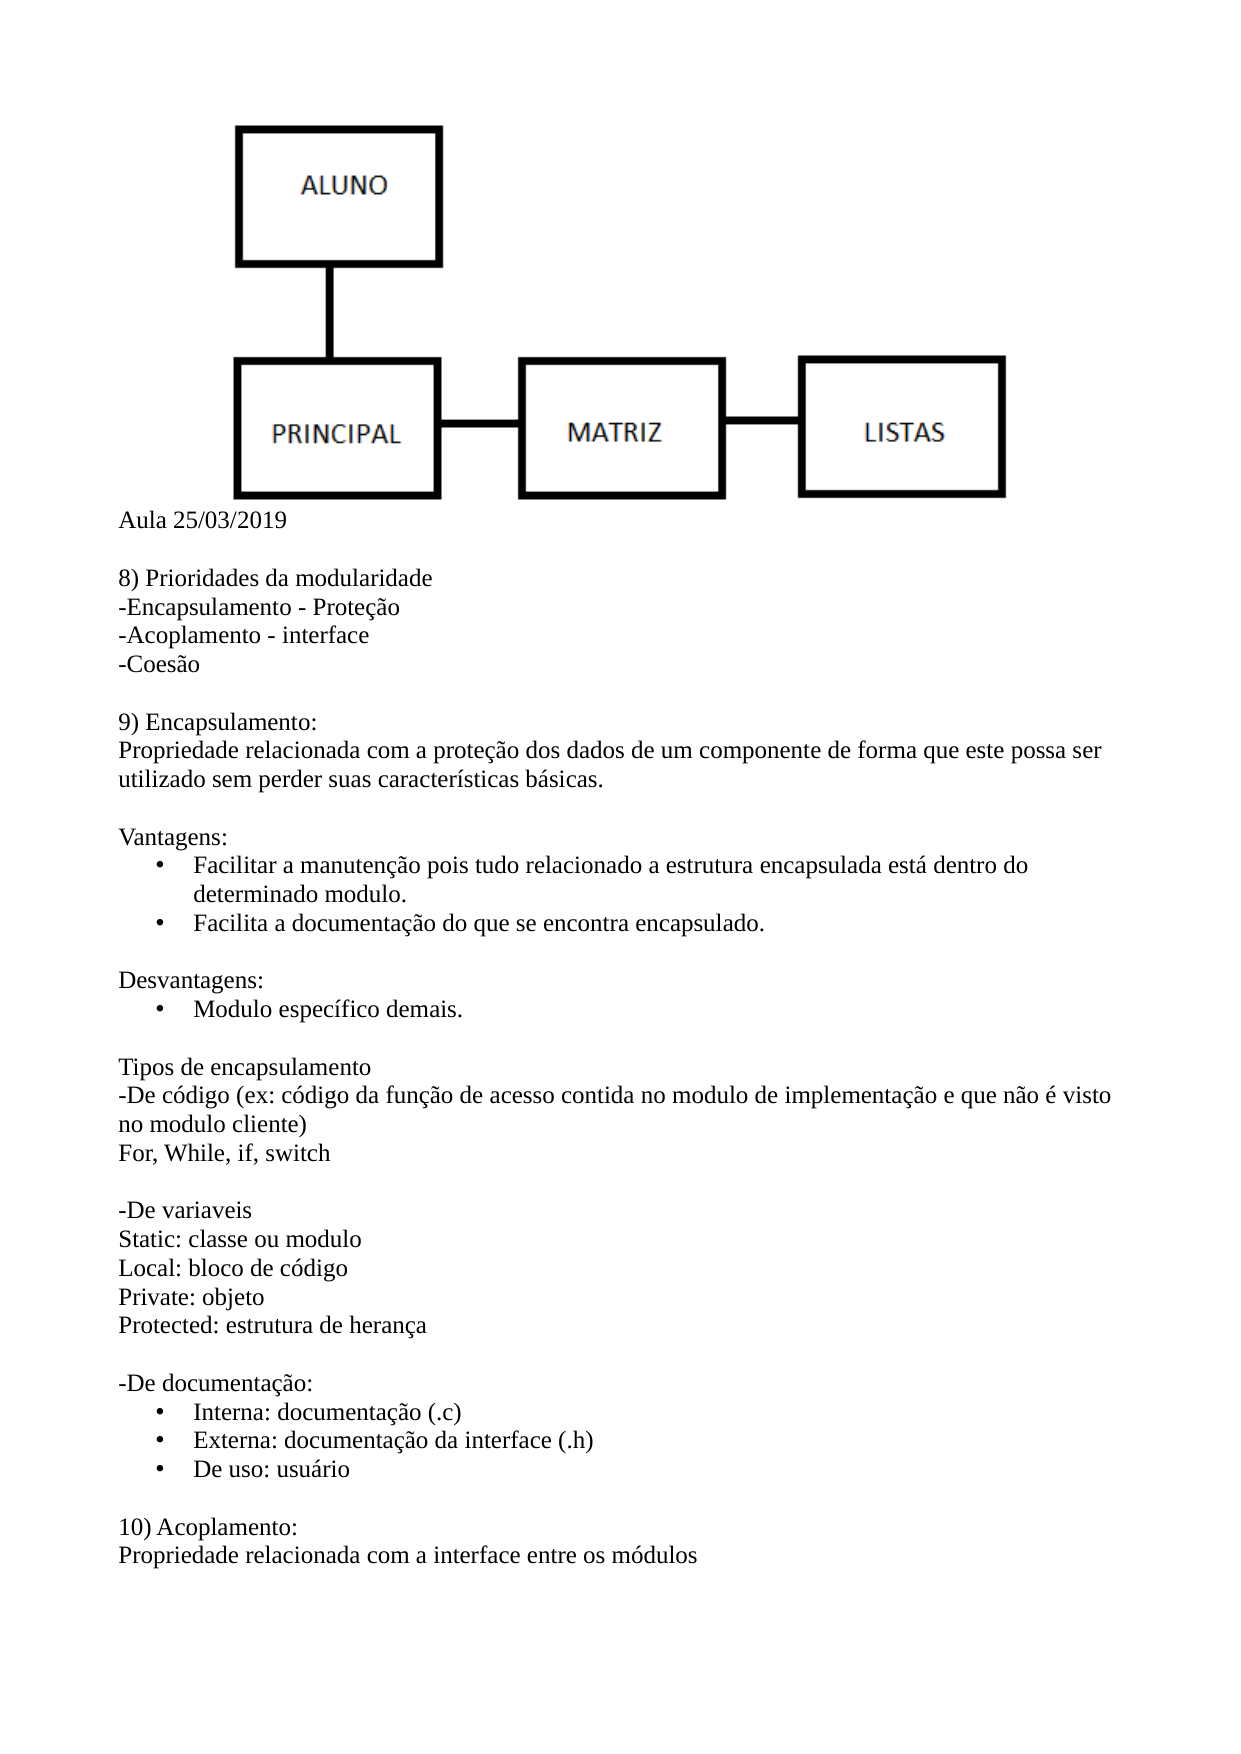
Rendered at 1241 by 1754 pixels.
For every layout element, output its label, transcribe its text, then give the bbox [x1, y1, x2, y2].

list De uso: usuário [156, 1454, 1122, 1483]
text Protected: estrutura de herança [118, 1311, 1122, 1339]
picture [226, 118, 1014, 506]
list Interna: documentação (.c) [156, 1397, 1122, 1426]
text Desvantagens: [118, 966, 1122, 994]
list Modulo específico demais. [156, 994, 1122, 1023]
text -De código (ex: código da função de acesso contida no modulo de implementação e que não é visto no modulo cliente) [118, 1081, 1122, 1138]
text Aula 25/03/2019 [118, 118, 1122, 534]
text -De variaveis [118, 1196, 1122, 1224]
list Facilitar a manutenção pois tudo relacionado a estrutura encapsulada está dentro do determinado modulo. [156, 851, 1122, 908]
text For, While, if, switch [118, 1138, 1122, 1167]
text -De documentação: [118, 1368, 1122, 1397]
text 9) Encapsulamento: [118, 707, 1122, 736]
text Private: objeto [118, 1282, 1122, 1311]
text -Acoplamento - interface [118, 621, 1122, 649]
text Propriedade relacionada com a interface entre os módulos [118, 1541, 1122, 1569]
list Facilita a documentação do que se encontra encapsulado. [156, 908, 1122, 937]
text -Encapsulamento - Proteção [118, 592, 1122, 621]
text Tipos de encapsulamento [118, 1052, 1122, 1081]
text 10) Acoplamento: [118, 1512, 1122, 1541]
text Vantagens: [118, 822, 1122, 851]
text -Coesão [118, 649, 1122, 678]
text Static: classe ou modulo [118, 1224, 1122, 1253]
text Local: bloco de código [118, 1253, 1122, 1282]
text Propriedade relacionada com a proteção dos dados de um componente de forma que este possa ser utilizado sem perder suas características básicas. [118, 736, 1122, 793]
list Externa: documentação da interface (.h) [156, 1426, 1122, 1454]
text 8) Prioridades da modularidade [118, 563, 1122, 592]
